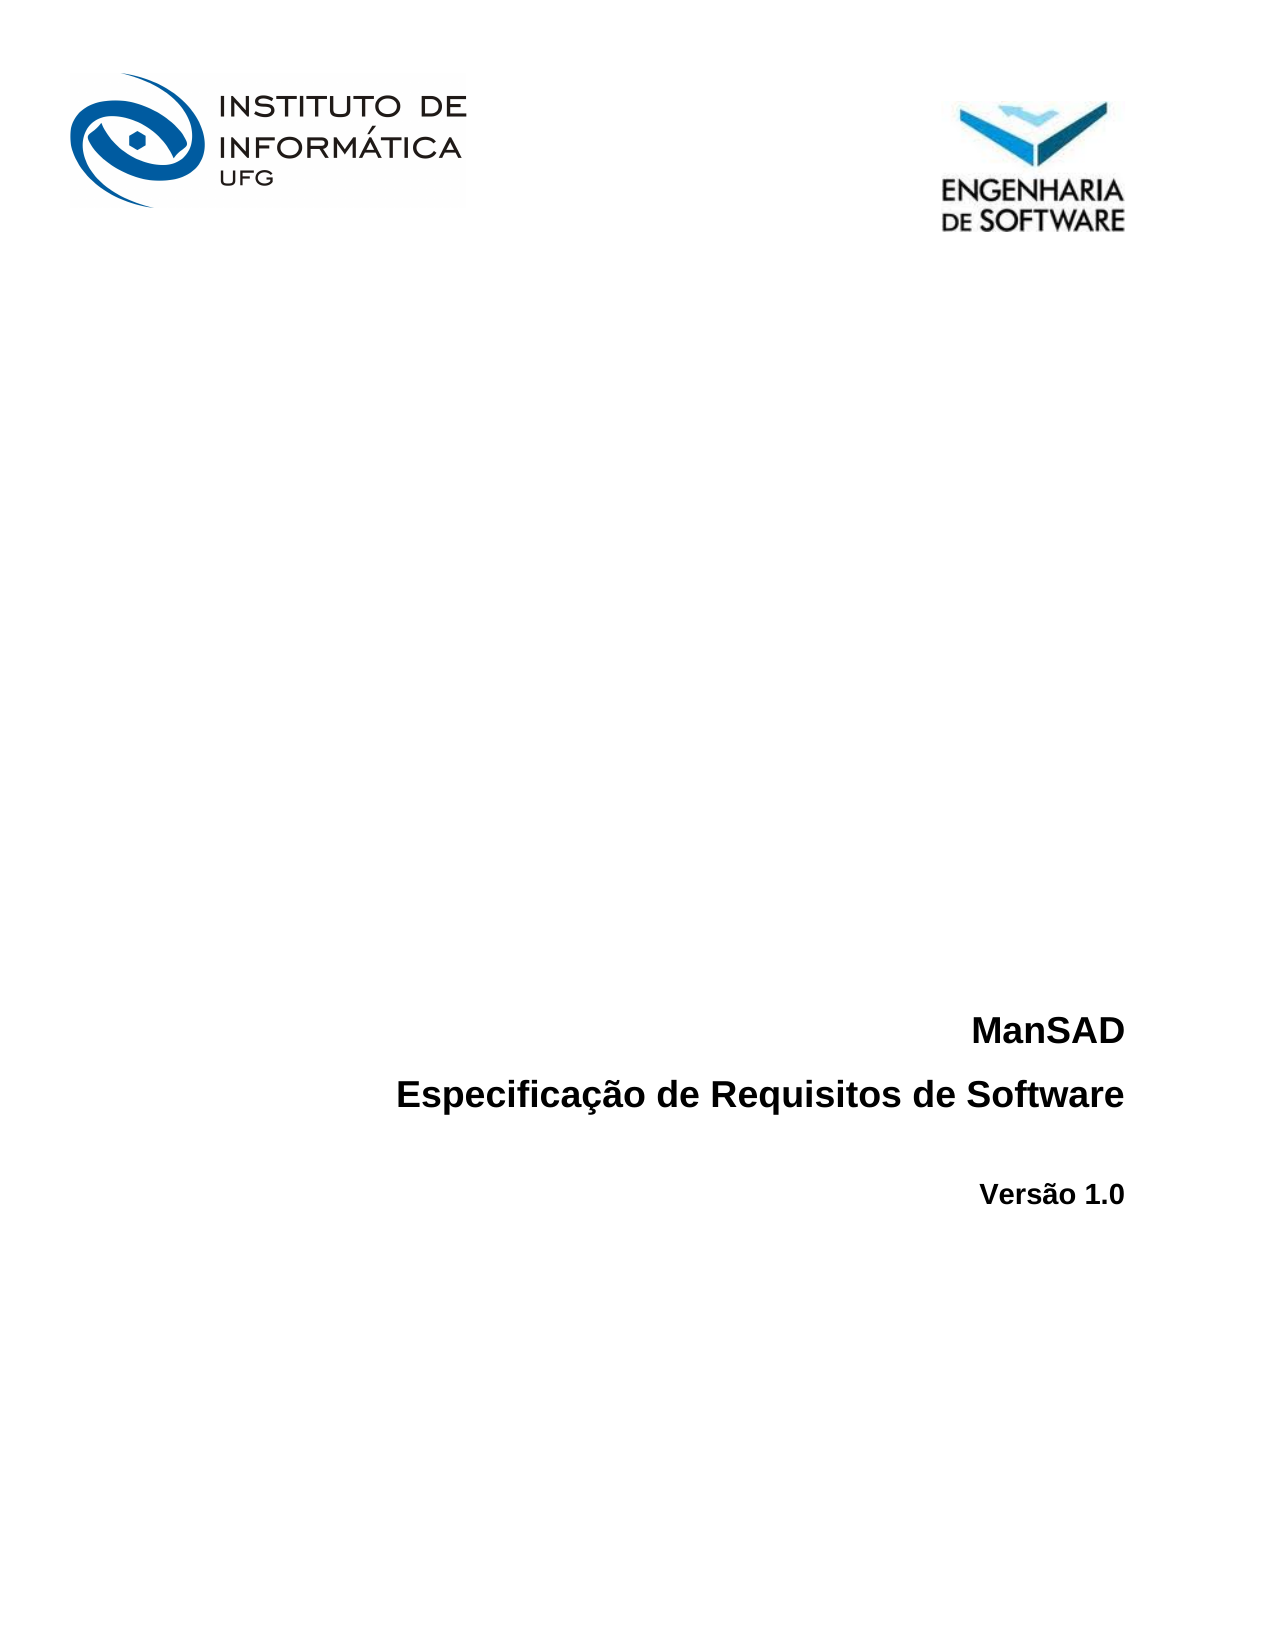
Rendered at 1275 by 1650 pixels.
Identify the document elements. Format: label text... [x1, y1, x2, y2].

text ManSAD [150, 1008, 1125, 1051]
text Versão 1.0 [150, 1177, 1125, 1210]
text Especificação de Requisitos de Software [150, 1073, 1125, 1116]
